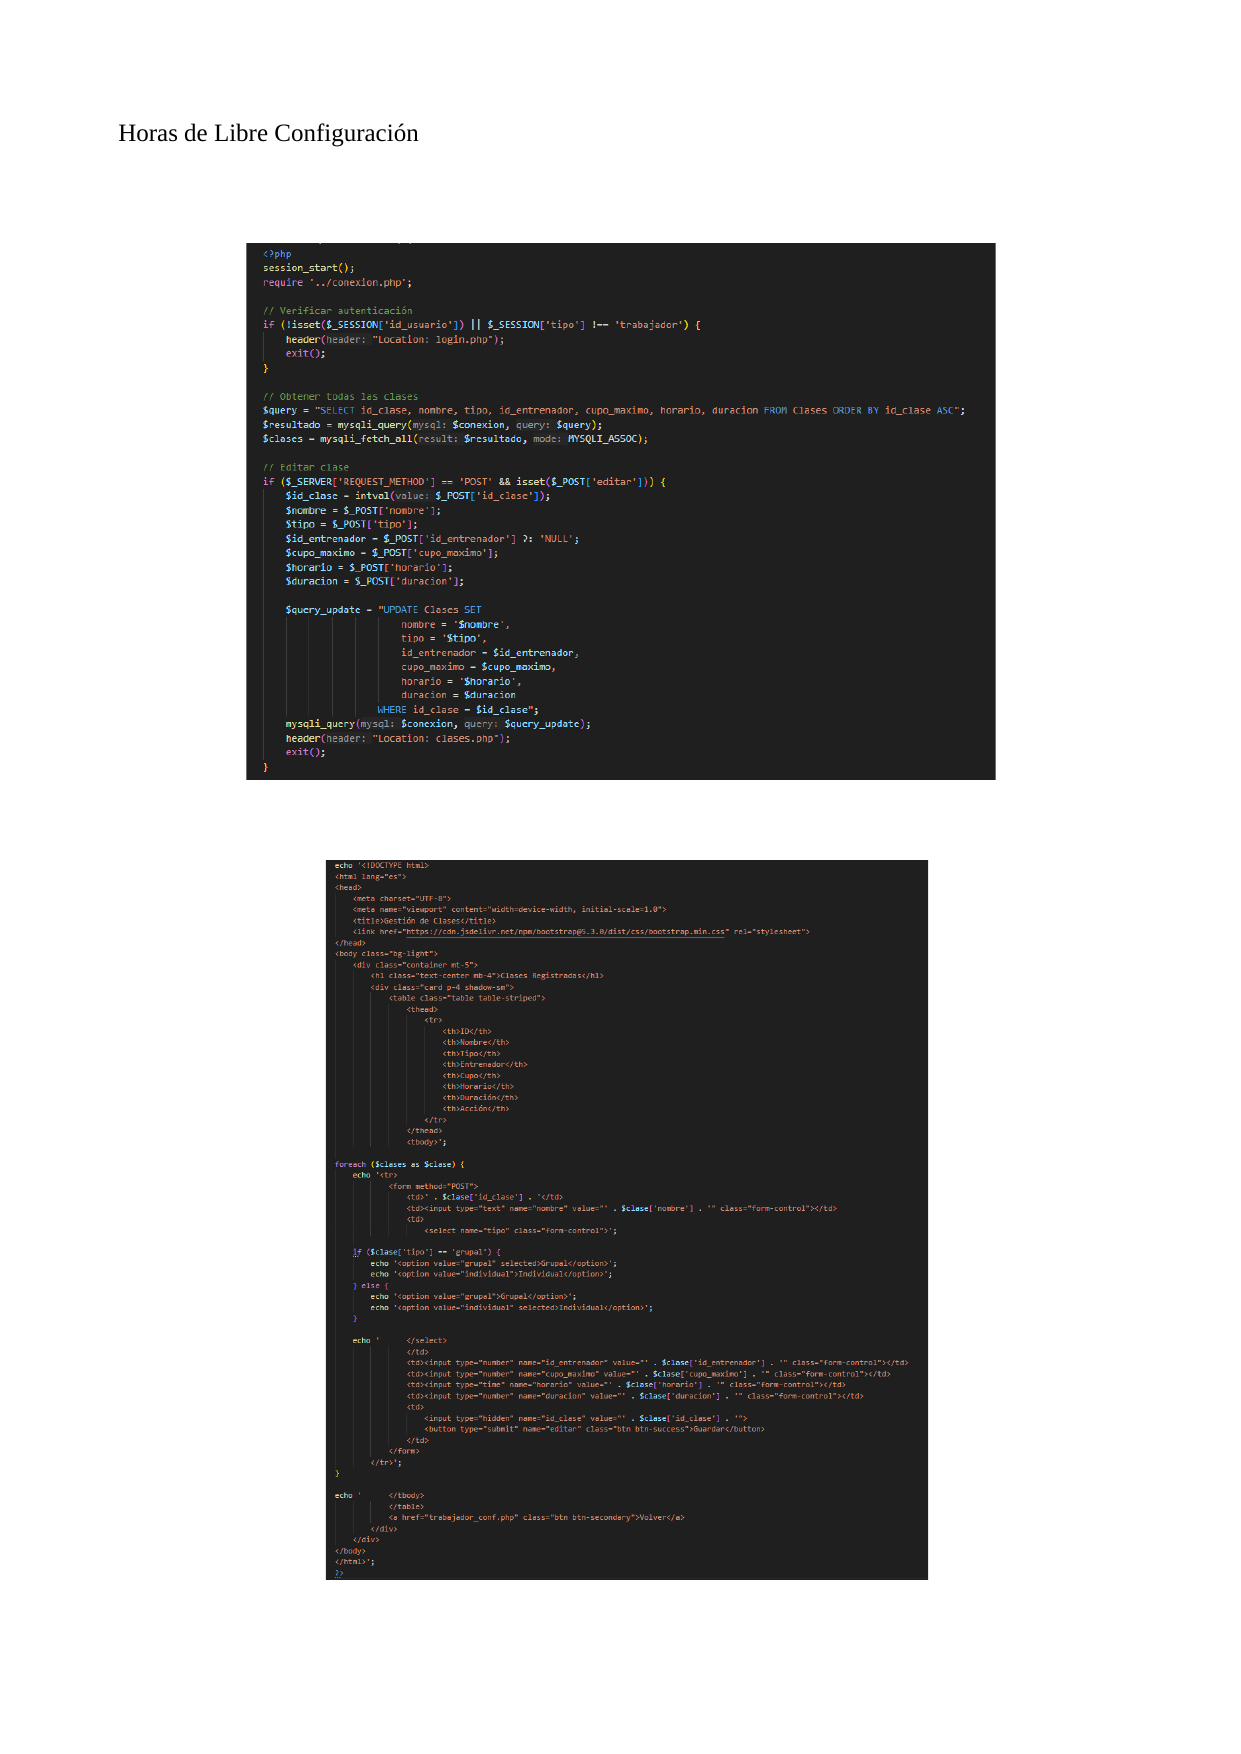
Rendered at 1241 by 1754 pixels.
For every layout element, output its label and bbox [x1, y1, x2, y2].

picture [325, 860, 929, 1580]
picture [246, 243, 996, 780]
